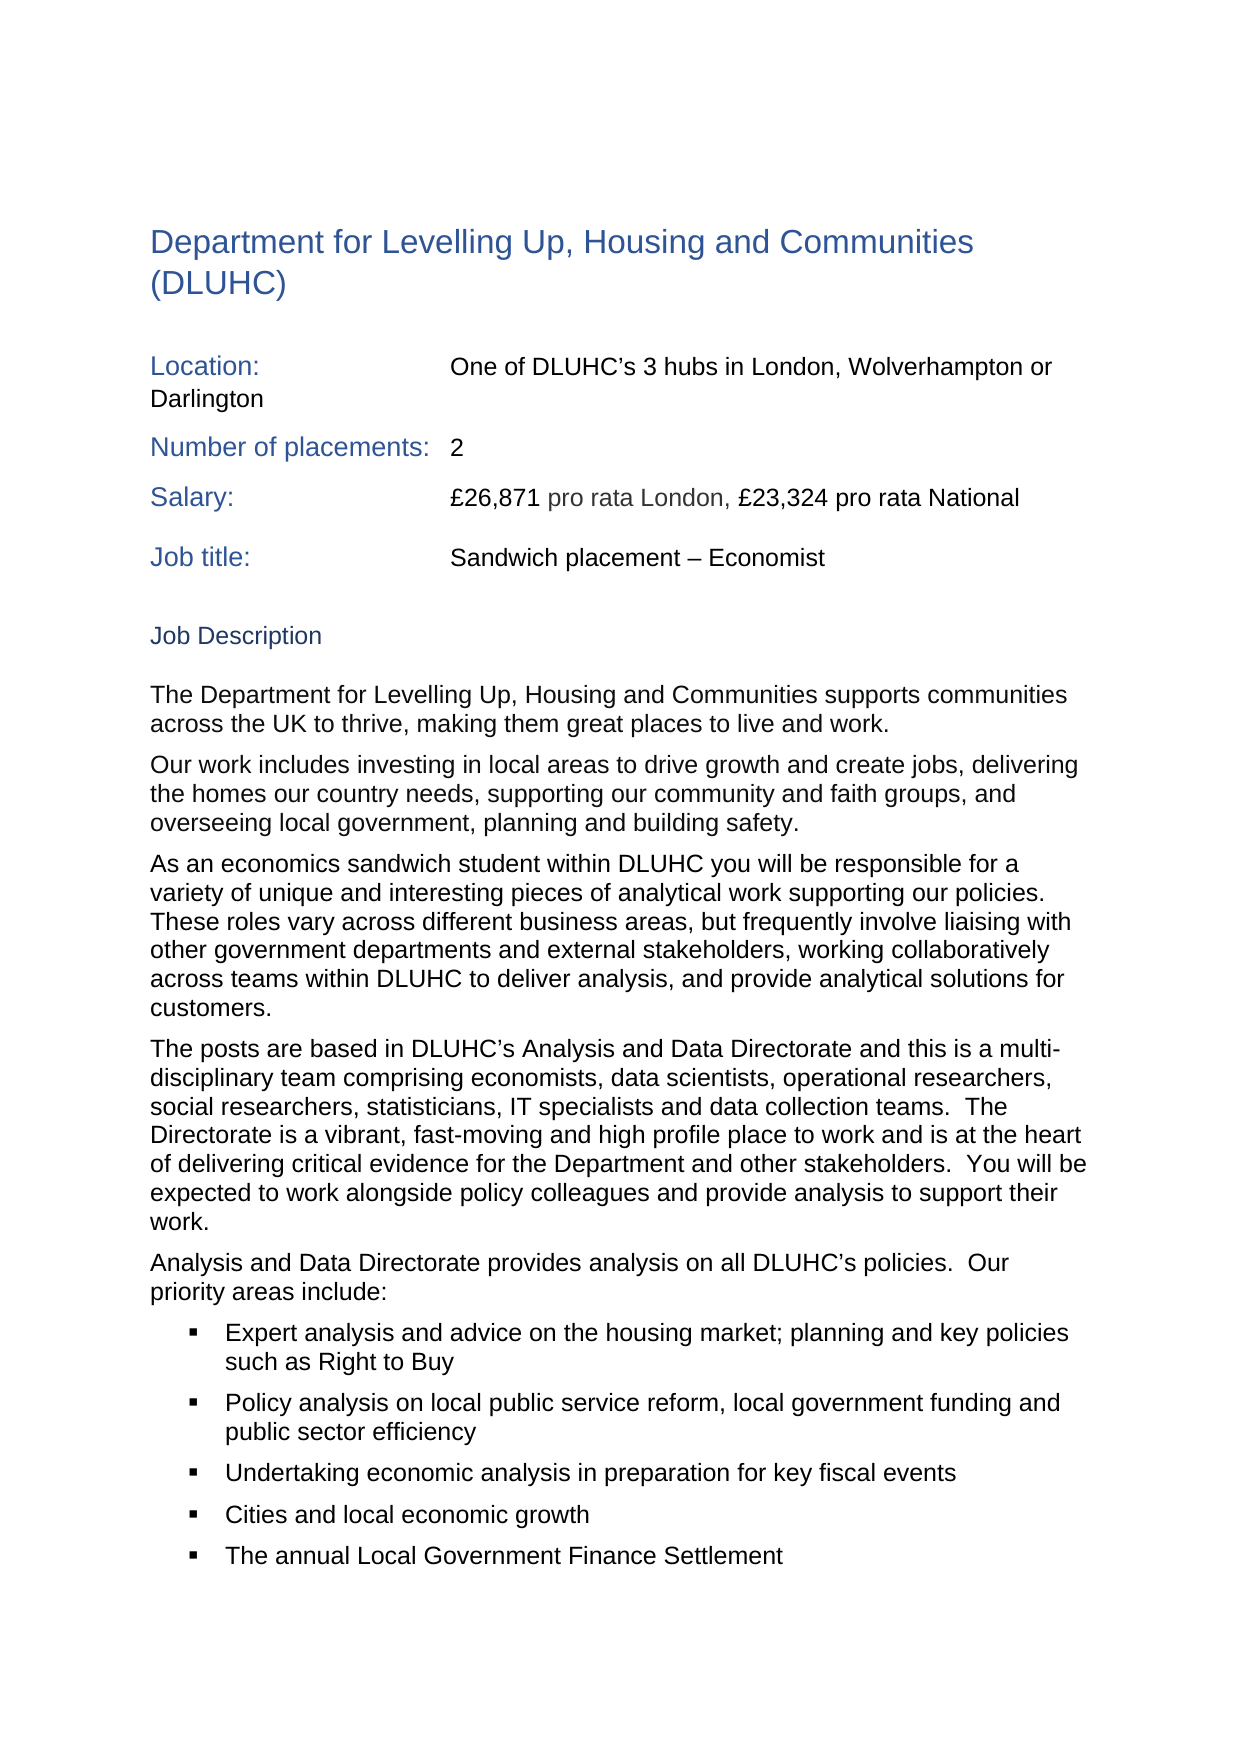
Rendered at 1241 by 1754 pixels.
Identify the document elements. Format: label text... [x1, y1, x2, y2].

list Expert analysis and advice on the housing market; planning and key policies such as Right to Buy [187, 1318, 1090, 1376]
text Analysis and Data Directorate provides analysis on all DLUHC’s policies. Our priority areas include: [150, 1248, 1090, 1306]
text Job title: Sandwich placement – Economist [150, 541, 1090, 572]
text As an economics sandwich student within DLUHC you will be responsible for a variety of unique and interesting pieces of analytical work supporting our policies. These roles vary across different business areas, but frequently involve liaising with other government departments and external stakeholders, working collaboratively across teams within DLUHC to deliver analysis, and provide analytical solutions for customers. [150, 849, 1090, 1022]
text Number of placements: 2 [150, 431, 1090, 462]
subtitle Job Description [150, 621, 1090, 650]
list The annual Local Government Finance Settlement [187, 1541, 1090, 1570]
list Undertaking economic analysis in preparation for key fiscal events [187, 1458, 1090, 1487]
list Cities and local economic growth [187, 1499, 1090, 1528]
text Location: One of DLUHC’s 3 hubs in London, Wolverhampton or Darlington [150, 350, 1090, 412]
text The posts are based in DLUHC’s Analysis and Data Directorate and this is a multi-disciplinary team comprising economists, data scientists, operational researchers, social researchers, statisticians, IT specialists and data collection teams. The Directorate is a vibrant, fast-moving and high profile place to work and is at the heart of delivering critical evidence for the Department and other stakeholders. You will be expected to work alongside policy colleagues and provide analysis to support their work. [150, 1034, 1090, 1236]
list Policy analysis on local public service reform, local government funding and public sector efficiency [187, 1388, 1090, 1446]
text Our work includes investing in local areas to drive growth and create jobs, delivering the homes our country needs, supporting our community and faith groups, and overseeing local government, planning and building safety. [150, 751, 1090, 837]
text The Department for Levelling Up, Housing and Communities supports communities across the UK to thrive, making them great places to live and work. [150, 681, 1090, 738]
subtitle Department for Levelling Up, Housing and Communities (DLUHC) [150, 222, 1090, 302]
text Salary: £26,871 pro rata London, £23,324 pro rata National [150, 481, 1090, 512]
